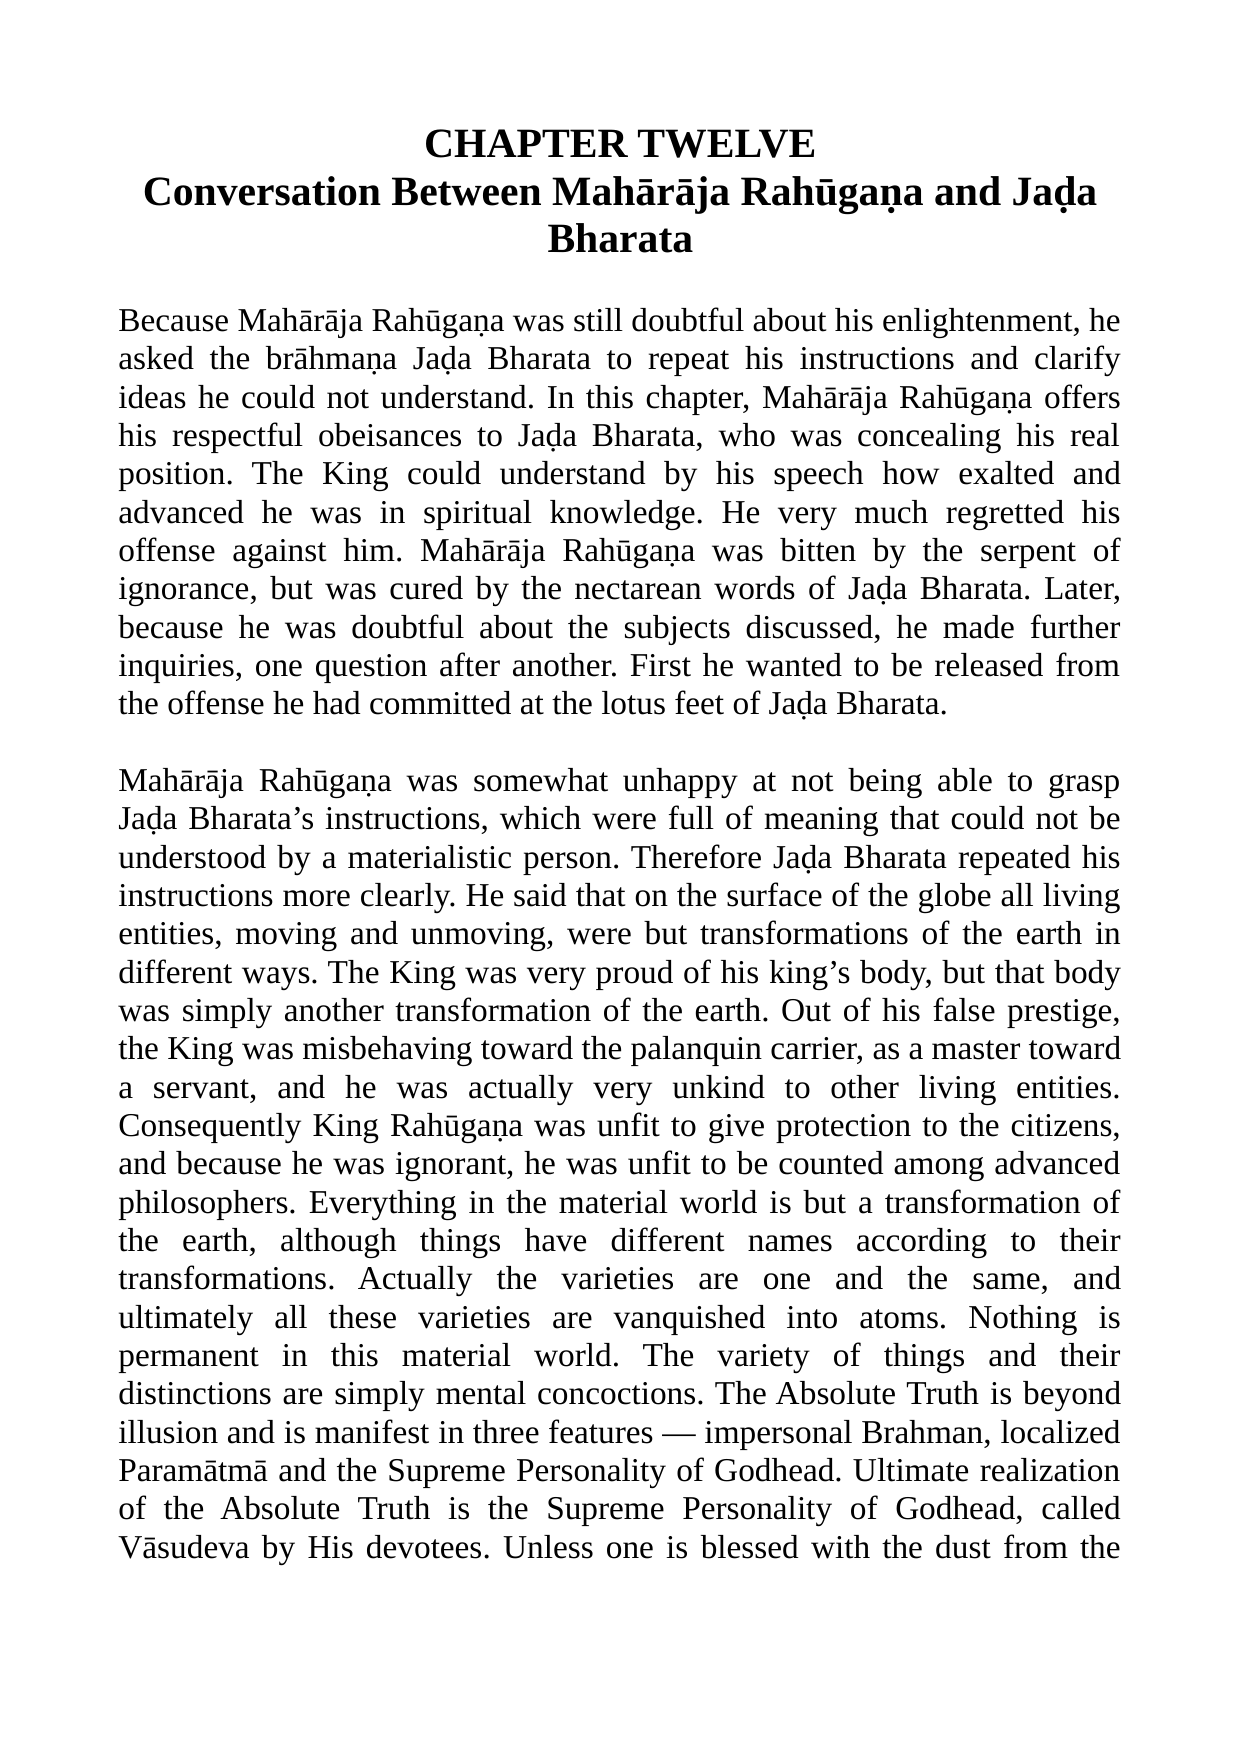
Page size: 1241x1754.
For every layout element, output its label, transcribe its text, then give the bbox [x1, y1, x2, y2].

text CHAPTER TWELVE [118, 118, 1122, 166]
text Because Mahārāja Rahūgaṇa was still doubtful about his enlightenment, he asked the brāhmaṇa Jaḍa Bharata to repeat his instructions and clarify ideas he could not understand. In this chapter, Mahārāja Rahūgaṇa offers his respectful obeisances to Jaḍa Bharata, who was concealing his real position. The King could understand by his speech how exalted and advanced he was in spiritual knowledge. He very much regretted his offense against him. Mahārāja Rahūgaṇa was bitten by the serpent of ignorance, but was cured by the nectarean words of Jaḍa Bharata. Later, because he was doubtful about the subjects discussed, he made further inquiries, one question after another. First he wanted to be released from the offense he had committed at the lotus feet of Jaḍa Bharata. [118, 300, 1122, 722]
text Mahārāja Rahūgaṇa was somewhat unhappy at not being able to grasp Jaḍa Bharata’s instructions, which were full of meaning that could not be understood by a materialistic person. Therefore Jaḍa Bharata repeated his instructions more clearly. He said that on the surface of the globe all living entities, moving and unmoving, were but transformations of the earth in different ways. The King was very proud of his king’s body, but that body was simply another transformation of the earth. Out of his false prestige, the King was misbehaving toward the palanquin carrier, as a master toward a servant, and he was actually very unkind to other living entities. Consequently King Rahūgaṇa was unfit to give protection to the citizens, and because he was ignorant, he was unfit to be counted among advanced philosophers. Everything in the material world is but a transformation of the earth, although things have different names according to their transformations. Actually the varieties are one and the same, and ultimately all these varieties are vanquished into atoms. Nothing is permanent in this material world. The variety of things and their distinctions are simply mental concoctions. The Absolute Truth is beyond illusion and is manifest in three features — impersonal Brahman, localized Paramātmā and the Supreme Personality of Godhead. Ultimate realization of the Absolute Truth is the Supreme Personality of Godhead, called Vāsudeva by His devotees. Unless one is blessed with the dust from the [118, 760, 1122, 1565]
text Conversation Between Mahārāja Rahūgaṇa and Jaḍa Bharata [118, 166, 1122, 262]
